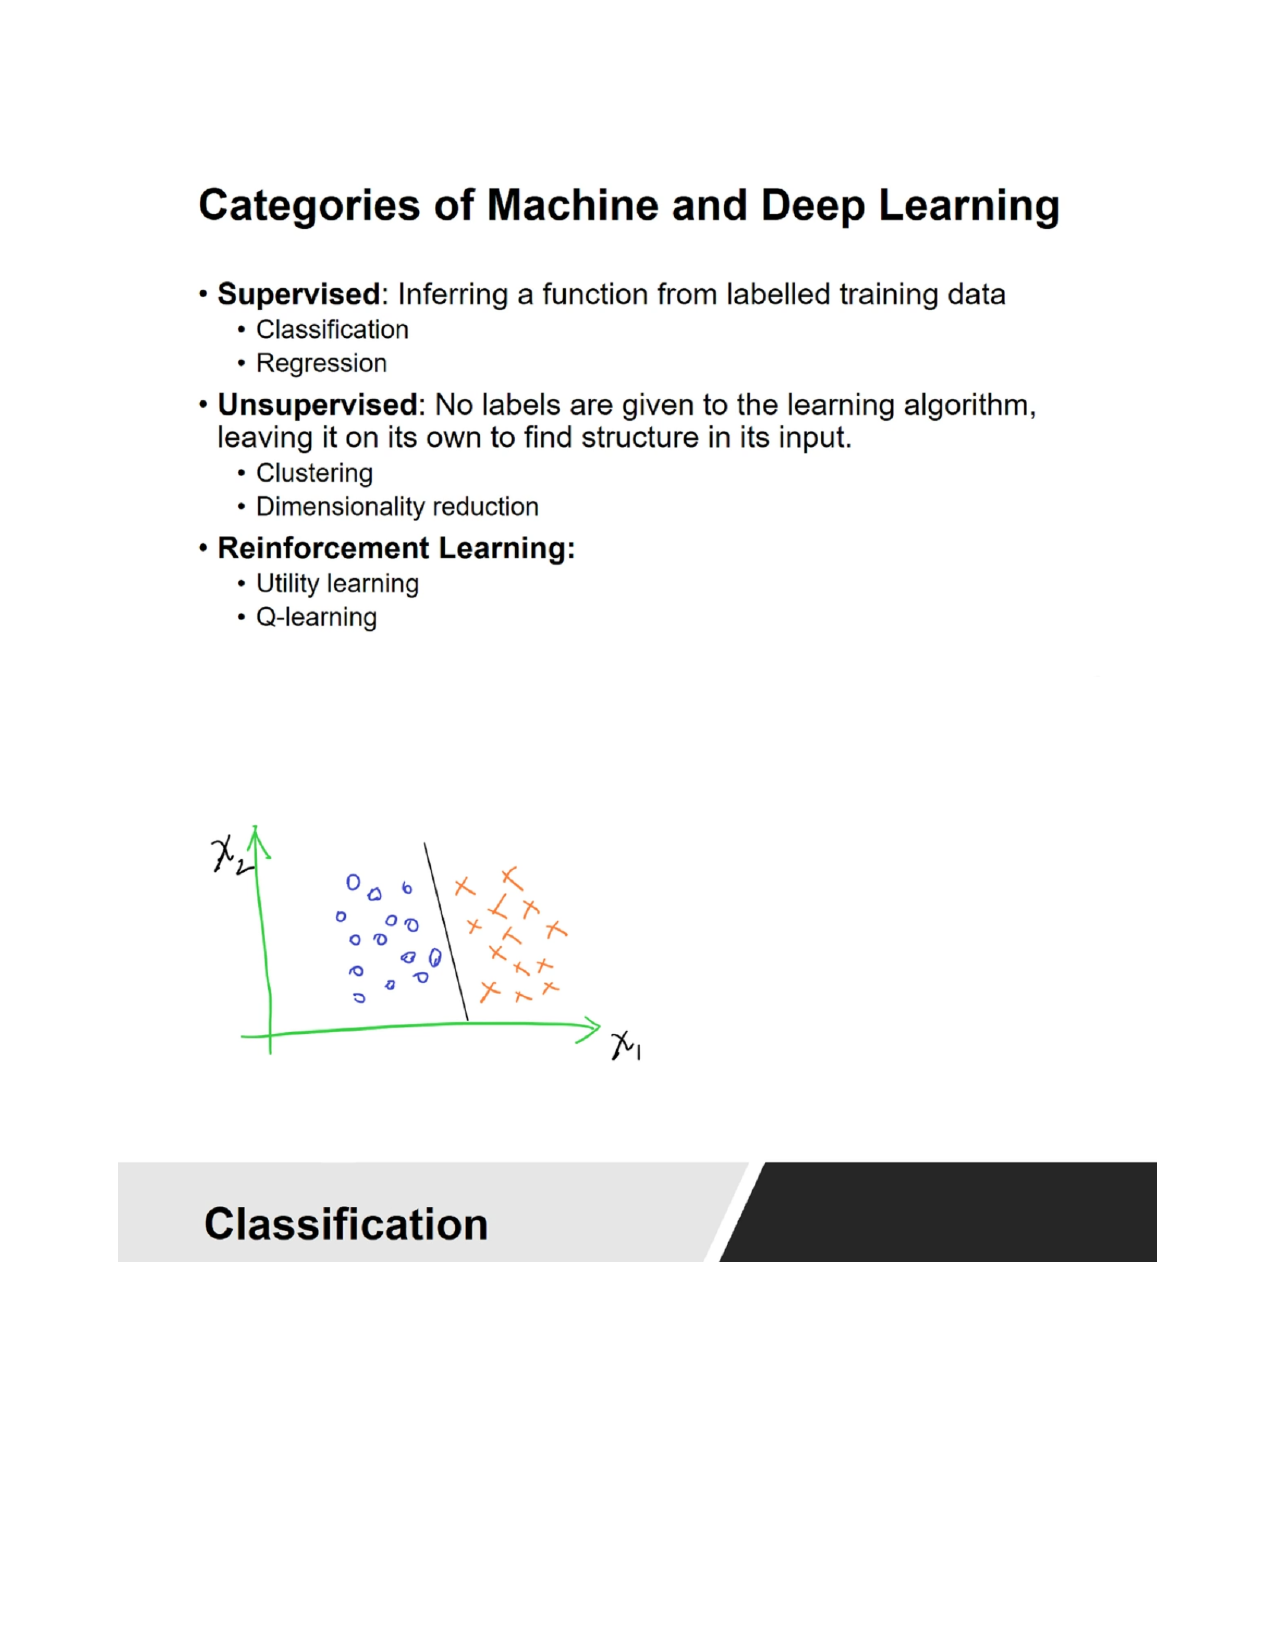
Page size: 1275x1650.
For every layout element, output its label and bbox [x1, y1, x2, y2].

picture [118, 705, 1157, 1262]
picture [118, 118, 1157, 677]
